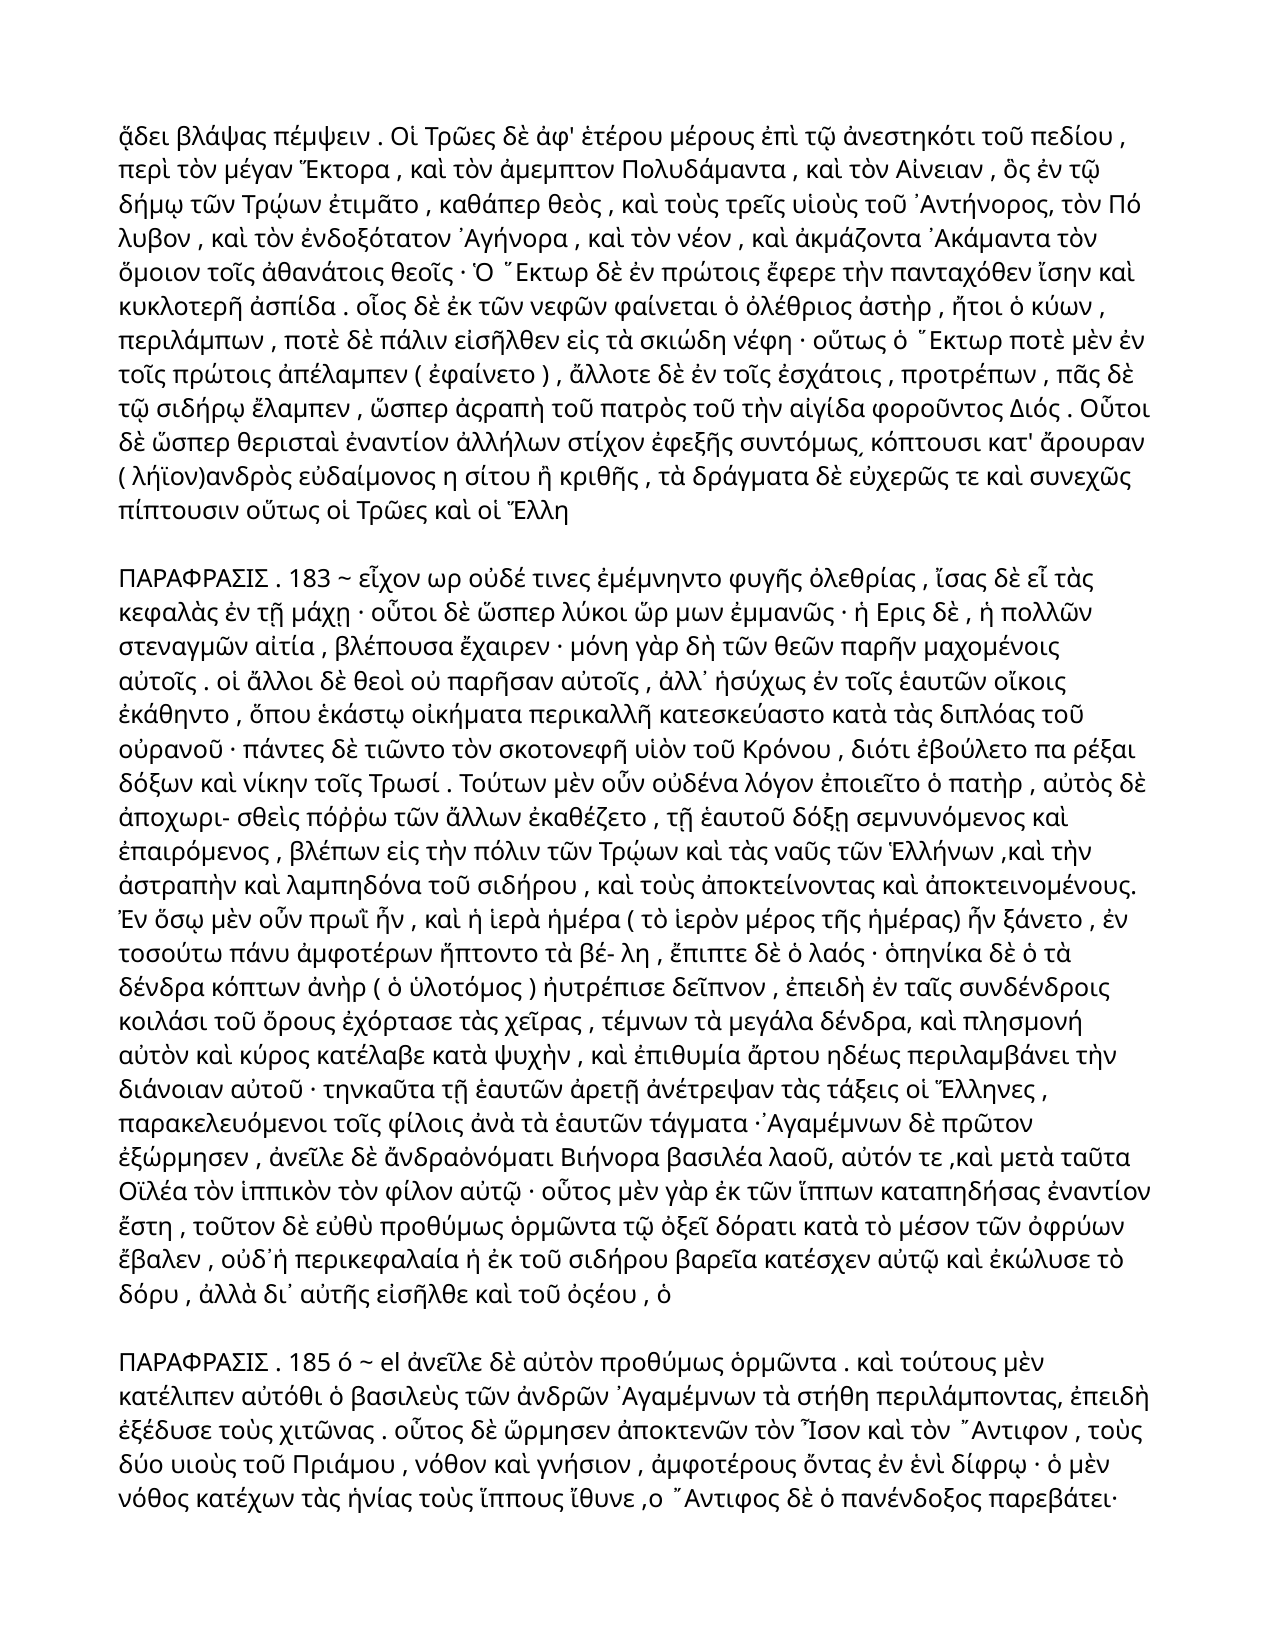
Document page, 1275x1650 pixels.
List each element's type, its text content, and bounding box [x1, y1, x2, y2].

text ΠΑΡΑΦΡΑΣΙΣ . 185 ó ~ el ἀνεῖλε δὲ αὐτὸν προθύμως ὁρμῶντα . καὶ τούτους μὲν κατέλιπεν αὐτόθι ὁ βασιλεὺς τῶν ἀνδρῶν ᾿Αγαμέμνων τὰ στήθη περιλάμποντας, ἐπειδὴ ἐξέδυσε τοὺς χιτῶνας . οὗτος δὲ ὥρμησεν ἀποκτενῶν τὸν Ἶσον καὶ τὸν ῎Αντιφον , τοὺς δύο υιοὺς τοῦ Πριάμου , νόθον καὶ γνήσιον , ἀμφοτέρους ὄντας ἐν ἑνὶ δίφρῳ · ὁ μὲν νόθος κατέχων τὰς ἡνίας τοὺς ἵππους ἴθυνε ,ο ῎Αντιφος δὲ ὁ πανένδοξος παρεβάτει· [118, 1344, 1157, 1515]
text ΠΑΡΑΦΡΑΣΙΣ . 183 ~ εἶχον ωρ οὐδέ τινες ἐμέμνηντο φυγῆς ὀλεθρίας , ἴσας δὲ εἶ τὰς κεφαλὰς ἐν τῇ μάχῃ · οὗτοι δὲ ὥσπερ λύκοι ὥρ μων ἐμμανῶς · ἡ Ερις δὲ , ἡ πολλῶν στεναγμῶν αἰτία , βλέπουσα ἔχαιρεν · μόνη γὰρ δὴ τῶν θεῶν παρῆν μαχομένοις αὐτοῖς . οἱ ἄλλοι δὲ θεοὶ οὐ παρῆσαν αὐτοῖς , ἀλλ᾽ ἡσύχως ἐν τοῖς ἑαυτῶν οἴκοις ἐκάθηντο , ὅπου ἑκάστῳ οἰκήματα περικαλλῆ κατεσκεύαστο κατὰ τὰς διπλόας τοῦ οὐρανοῦ · πάντες δὲ τιῶντο τὸν σκοτονεφῆ υἱὸν τοῦ Κρόνου , διότι ἐβούλετο πα ρέξαι δόξων καὶ νίκην τοῖς Τρωσί . Τούτων μὲν οὖν οὐδένα λόγον ἐποιεῖτο ὁ πατὴρ , αὐτὸς δὲ ἀποχωρι‐ σθεὶς πόῤῥω τῶν ἄλλων ἐκαθέζετο , τῇ ἑαυτοῦ δόξῃ σεμνυνόμενος καὶ ἐπαιρόμενος , βλέπων εἰς τὴν πόλιν τῶν Τρῴων καὶ τὰς ναῦς τῶν Ἑλλήνων ,καὶ τὴν ἀστραπὴν καὶ λαμπηδόνα τοῦ σιδήρου , καὶ τοὺς ἀποκτείνοντας καὶ ἀποκτεινομένους. Ἐν ὅσῳ μὲν οὖν πρωῒ ἦν , καὶ ἡ ἱερὰ ἡμέρα ( τὸ ἱερὸν μέρος τῆς ἡμέρας) ἦν ξάνετο , ἐν τοσούτω πάνυ ἀμφοτέρων ἥπτοντο τὰ βέ- λη , ἔπιπτε δὲ ὁ λαός · ὁπηνίκα δὲ ὁ τὰ δένδρα κόπτων ἀνὴρ ( ὁ ὑλοτόμος ) ἠυτρέπισε δεῖπνον , ἐπειδὴ ἐν ταῖς συνδένδροις κοιλάσι τοῦ ὄρους ἐχόρτασε τὰς χεῖρας , τέμνων τὰ μεγάλα δένδρα, καὶ πλησμονή αὐτὸν καὶ κύρος κατέλαβε κατὰ ψυχὴν , καὶ ἐπιθυμία ἄρτου ηδέως περιλαμβάνει τὴν διάνοιαν αὐτοῦ · τηνκαῦτα τῇ ἑαυτῶν ἀρετῇ ἀνέτρεψαν τὰς τάξεις οἱ Ἕλληνες , παρακελευόμενοι τοῖς φίλοις ἀνὰ τὰ ἑαυτῶν τάγματα ·᾿Αγαμέμνων δὲ πρῶτον ἐξώρμησεν , ἀνεῖλε δὲ ἄνδραὀνόματι Βιήνορα βασιλέα λαοῦ, αὐτόν τε ,καὶ μετὰ ταῦτα Οϊλέα τὸν ἱππικὸν τὸν φίλον αὐτῷ · οὗτος μὲν γὰρ ἐκ τῶν ἵππων καταπηδήσας ἐναντίον ἔστη , τοῦτον δὲ εὐθὺ προθύμως ὁρμῶντα τῷ ὀξεῖ δόρατι κατὰ τὸ μέσον τῶν ὀφρύων ἔβαλεν , οὐδ᾽ἡ περικεφαλαία ἡ ἐκ τοῦ σιδήρου βαρεῖα κατέσχεν αὐτῷ καὶ ἐκώλυσε τὸ δόρυ , ἀλλὰ δι᾿ αὐτῆς εἰσῆλθε καὶ τοῦ ὀςέου , ὁ [118, 561, 1157, 1310]
text ᾅδει βλάψας πέμψειν . Οἱ Τρῶες δὲ ἀφ' ἑτέρου μέρους ἐπὶ τῷ ἀνεστηκότι τοῦ πεδίου , περὶ τὸν μέγαν Ἕκτορα , καὶ τὸν ἀμεμπτον Πολυδάμαντα , καὶ τὸν Αἰνειαν , ὃς ἐν τῷ δήμῳ τῶν Τρῴων ἐτιμᾶτο , καθάπερ θεὸς , καὶ τοὺς τρεῖς υἱοὺς τοῦ ᾿Αντήνορος, τὸν Πό λυβον , καὶ τὸν ἐνδοξότατον ᾿Αγήνορα , καὶ τὸν νέον , καὶ ἀκμάζοντα ᾿Ακάμαντα τὸν ὅμοιον τοῖς ἀθανάτοις θεοῖς · Ὁ ῞Εκτωρ δὲ ἐν πρώτοις ἔφερε τὴν πανταχόθεν ἴσην καὶ κυκλοτερῆ ἀσπίδα . οἷος δὲ ἐκ τῶν νεφῶν φαίνεται ὁ ὀλέθριος ἀστὴρ , ἤτοι ὁ κύων , περιλάμπων , ποτὲ δὲ πάλιν εἰσῆλθεν εἰς τὰ σκιώδη νέφη · οὕτως ὁ ῞Εκτωρ ποτὲ μὲν ἐν τοῖς πρώτοις ἀπέλαμπεν ( ἐφαίνετο ) , ἄλλοτε δὲ ἐν τοῖς ἐσχάτοις , προτρέπων , πᾶς δὲ τῷ σιδήρῳ ἔλαμπεν , ὥσπερ ἀςραπὴ τοῦ πατρὸς τοῦ τὴν αἰγίδα φοροῦντος Διός . Οὗτοι δὲ ὥσπερ θερισταὶ ἐναντίον ἀλλήλων στίχον ἐφεξῆς συντόμως͵ κόπτουσι κατ' ἄρουραν ( λήϊον)ανδρὸς εὐδαίμονος η σίτου ἢ κριθῆς , τὰ δράγματα δὲ εὐχερῶς τε καὶ συνεχῶς πίπτουσιν οὕτως οἱ Τρῶες καὶ οἱ Ἕλλη [118, 118, 1157, 527]
